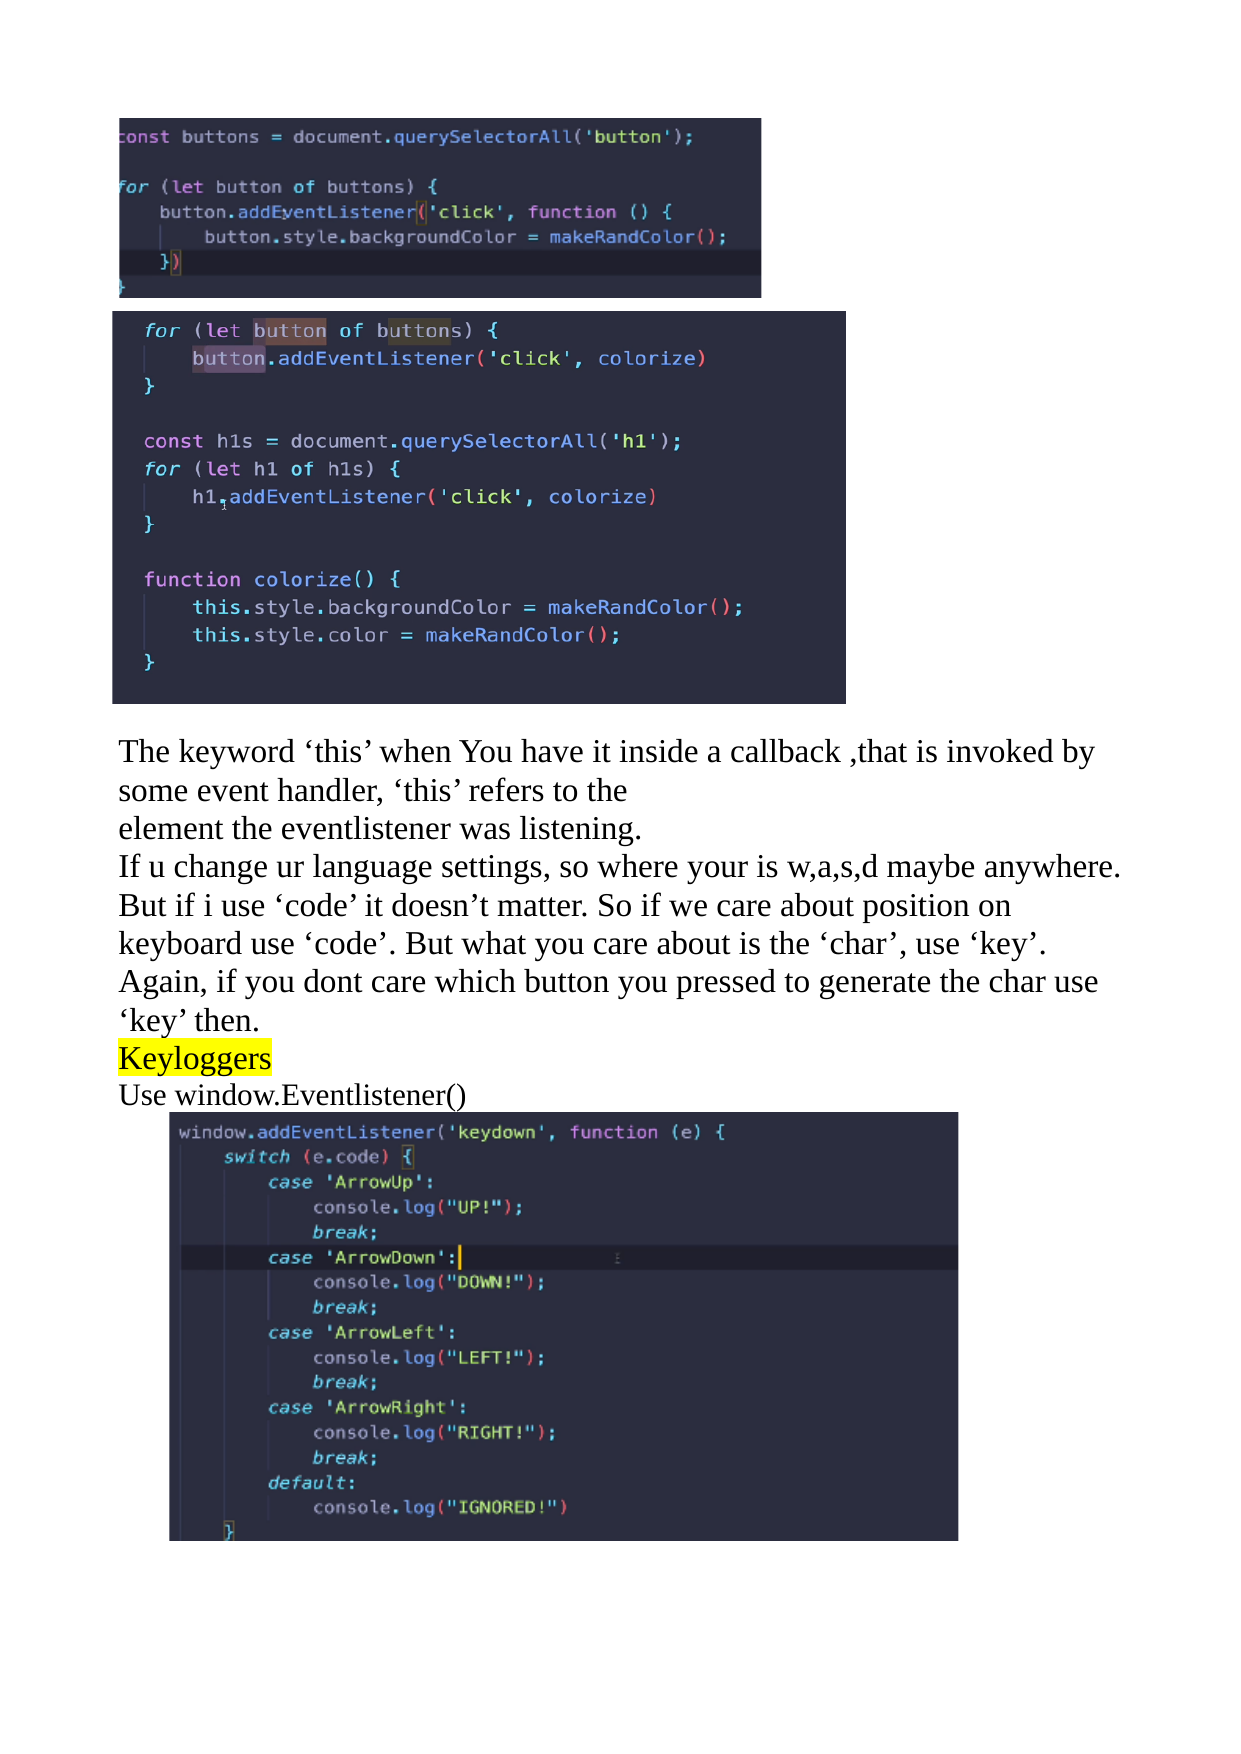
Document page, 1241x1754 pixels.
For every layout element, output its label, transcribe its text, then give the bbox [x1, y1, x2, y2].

text element the eventlistener was listening. [118, 808, 1122, 846]
text Again, if you dont care which button you pressed to generate the char use ‘key’ then. [118, 961, 1122, 1038]
text Use window.Eventlistener() [118, 1076, 1122, 1112]
text The keyword ‘this’ when You have it inside a callback ,that is invoked by some event handler, ‘this’ refers to the [118, 731, 1122, 808]
picture [169, 1112, 959, 1541]
picture [112, 311, 846, 704]
text Keyloggers [118, 1038, 1122, 1076]
text If u change ur language settings, so where your is w,a,s,d maybe anywhere. [118, 846, 1122, 885]
picture [119, 118, 762, 298]
text But if i use ‘code’ it doesn’t matter. So if we care about position on keyboard use ‘code’. But what you care about is the ‘char’, use ‘key’. [118, 885, 1122, 961]
